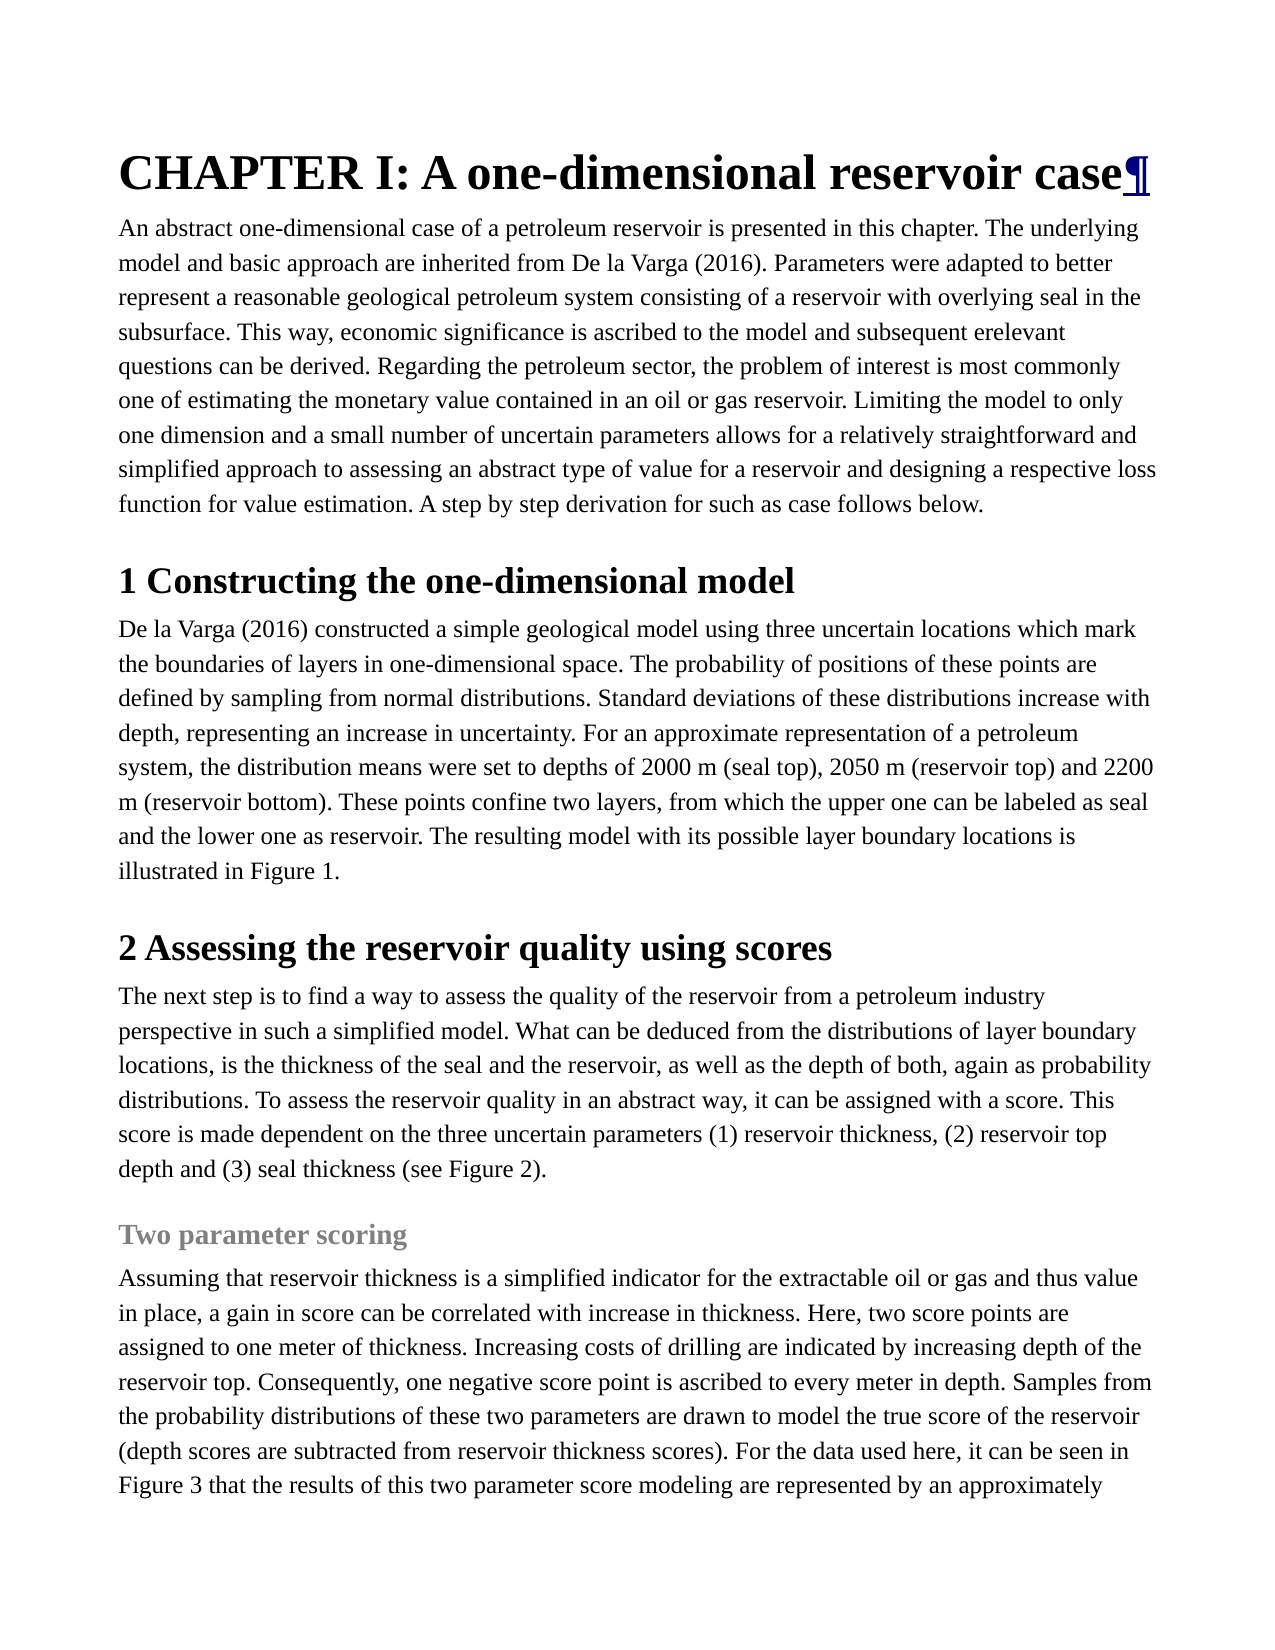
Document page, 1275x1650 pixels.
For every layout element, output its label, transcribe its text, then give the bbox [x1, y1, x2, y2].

subtitle CHAPTER I: A one-dimensional reservoir case¶ [118, 143, 1157, 201]
text An abstract one-dimensional case of a petroleum reservoir is presented in this chapter. The underlying model and basic approach are inherited from De la Varga (2016). Parameters were adapted to better represent a reasonable geological petroleum system consisting of a reservoir with overlying seal in the subsurface. This way, economic significance is ascribed to the model and subsequent erelevant questions can be derived. Regarding the petroleum sector, the problem of interest is most commonly one of estimating the monetary value contained in an oil or gas reservoir. Limiting the model to only one dimension and a small number of uncertain parameters allows for a relatively straightforward and simplified approach to assessing an abstract type of value for a reservoir and designing a respective loss function for value estimation. A step by step derivation for such as case follows below. [118, 213, 1157, 518]
subtitle 1 Constructing the one-dimensional model [118, 559, 1157, 602]
text The next step is to find a way to assess the quality of the reservoir from a petroleum industry perspective in such a simplified model. What can be deduced from the distributions of layer boundary locations, is the thickness of the seal and the reservoir, as well as the depth of both, again as probability distributions. To assess the reservoir quality in an abstract way, it can be assigned with a score. This score is made dependent on the three uncertain parameters (1) reservoir thickness, (2) reservoir top depth and (3) seal thickness (see Figure 2). [118, 981, 1157, 1182]
text Assuming that reservoir thickness is a simplified indicator for the extractable oil or gas and thus value in place, a gain in score can be correlated with increase in thickness. Here, two score points are assigned to one meter of thickness. Increasing costs of drilling are indicated by increasing depth of the reservoir top. Consequently, one negative score point is ascribed to every meter in depth. Samples from the probability distributions of these two parameters are drawn to model the true score of the reservoir (depth scores are subtracted from reservoir thickness scores). For the data used here, it can be seen in Figure 3 that the results of this two parameter score modeling are represented by an approximately [118, 1263, 1157, 1499]
subtitle 2 Assessing the reservoir quality using scores [118, 926, 1157, 969]
text De la Varga (2016) constructed a simple geological model using three uncertain locations which mark the boundaries of layers in one-dimensional space. The probability of positions of these points are defined by sampling from normal distributions. Standard deviations of these distributions increase with depth, representing an increase in uncertainty. For an approximate representation of a petroleum system, the distribution means were set to depths of 2000 m (seal top), 2050 m (reservoir top) and 2200 m (reservoir bottom). These points confine two layers, from which the upper one can be labeled as seal and the lower one as reservoir. The resulting model with its possible layer boundary locations is illustrated in Figure 1. [118, 614, 1157, 884]
subtitle Two parameter scoring [118, 1217, 1157, 1251]
